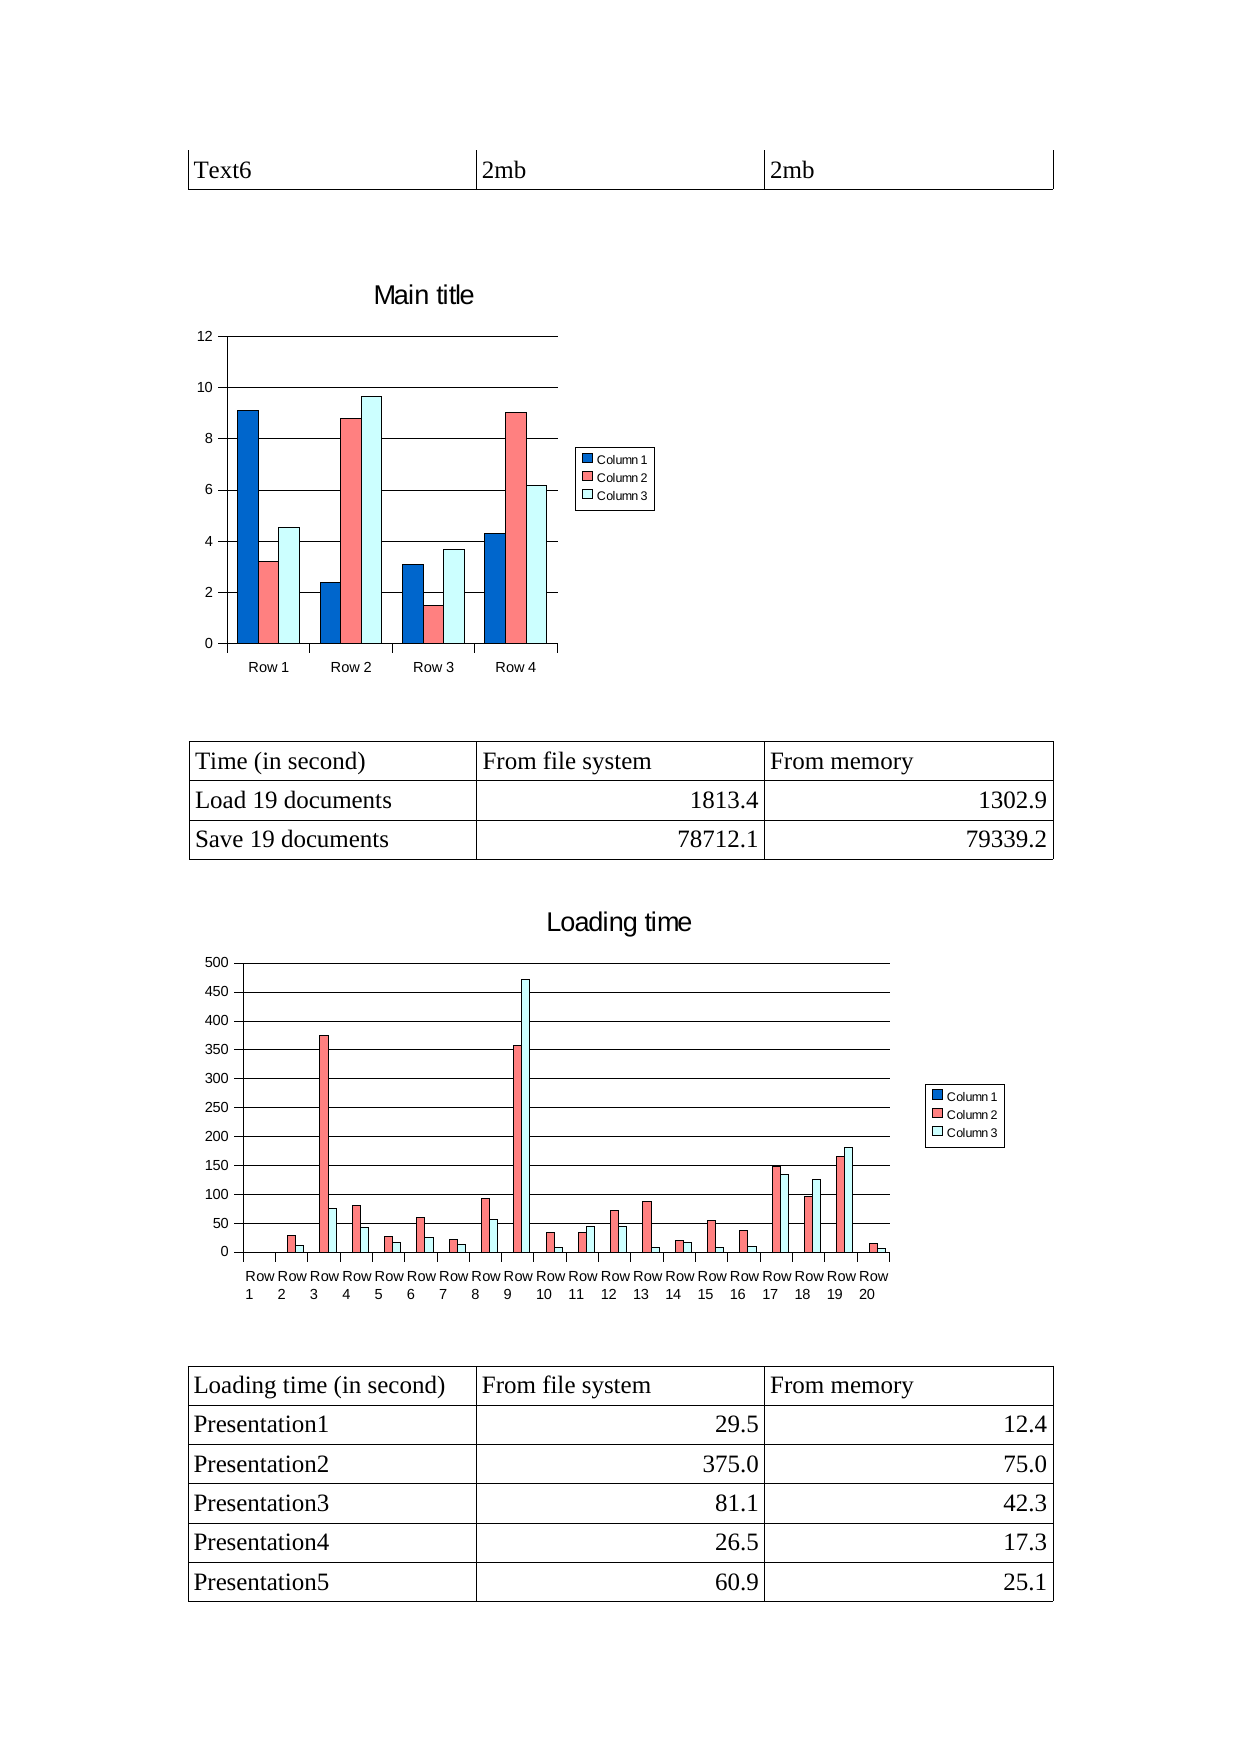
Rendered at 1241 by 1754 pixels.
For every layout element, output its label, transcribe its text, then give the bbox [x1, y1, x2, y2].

table_cell Presentation5 [189, 1563, 476, 1601]
table_cell Presentation4 [189, 1524, 476, 1562]
table_cell 1302.9 [765, 781, 1053, 820]
table_cell 81.1 [477, 1484, 764, 1523]
table_header Time (in second) [190, 742, 476, 780]
table_cell 2mb [765, 150, 1053, 189]
table_cell Text6 [189, 150, 476, 189]
table_cell 375.0 [477, 1445, 764, 1483]
table_cell 2mb [477, 150, 764, 189]
table_header From file system [477, 1367, 764, 1405]
table_cell 29.5 [477, 1406, 764, 1444]
table_header From memory [765, 742, 1053, 780]
table_cell Load 19 documents [190, 781, 476, 820]
table_cell Presentation3 [189, 1484, 476, 1523]
table_cell Save 19 documents [190, 821, 476, 859]
table_cell Presentation1 [189, 1406, 476, 1444]
table_cell 25.1 [765, 1563, 1053, 1601]
table_header Loading time (in second) [189, 1367, 476, 1405]
table_cell 78712.1 [477, 821, 764, 859]
table_cell Presentation2 [189, 1445, 476, 1483]
table_header From file system [477, 742, 764, 780]
table_cell 26.5 [477, 1524, 764, 1562]
table_cell 12.4 [765, 1406, 1053, 1444]
table_cell 75.0 [765, 1445, 1053, 1483]
table_cell 79339.2 [765, 821, 1053, 859]
table_cell 1813.4 [477, 781, 764, 820]
table_cell 60.9 [477, 1563, 764, 1601]
table_cell 17.3 [765, 1524, 1053, 1562]
table_cell 42.3 [765, 1484, 1053, 1523]
table_header From memory [765, 1367, 1053, 1405]
